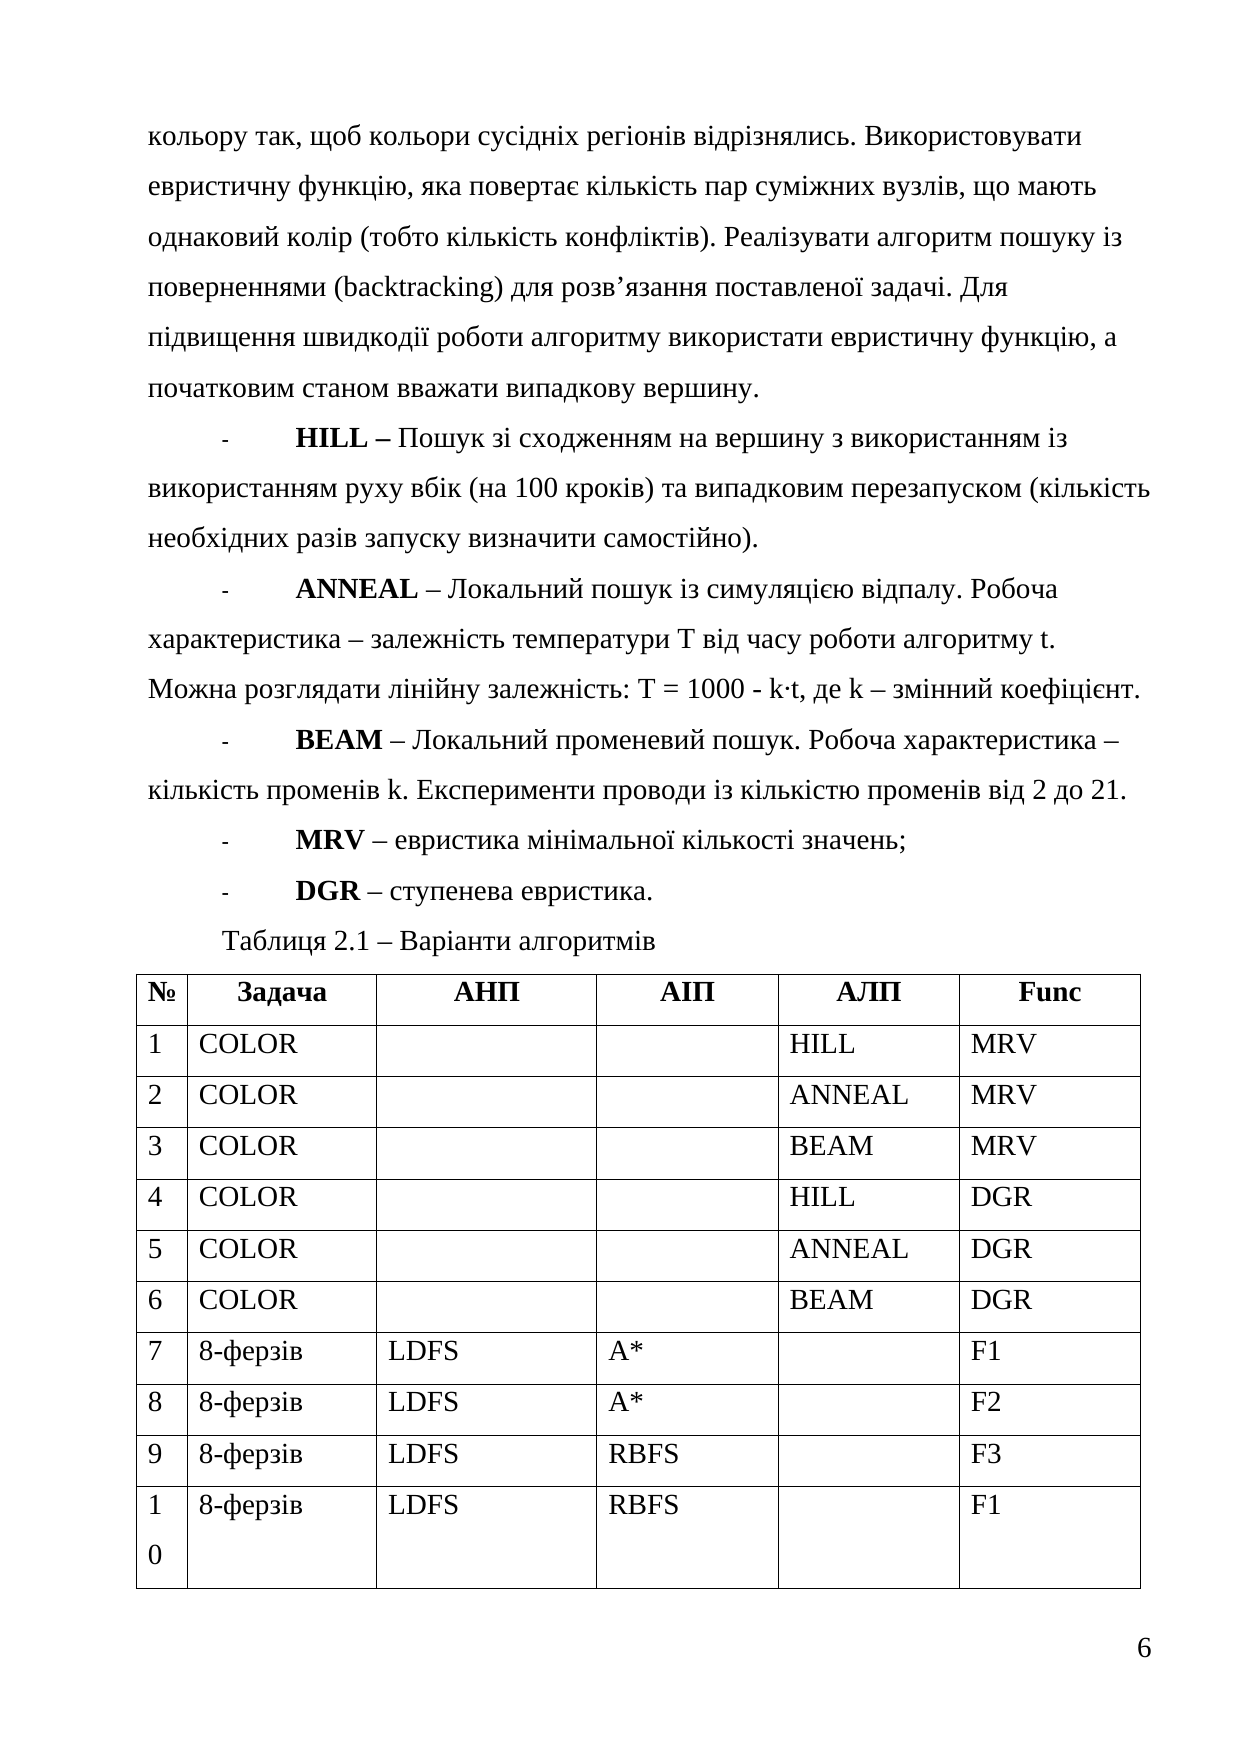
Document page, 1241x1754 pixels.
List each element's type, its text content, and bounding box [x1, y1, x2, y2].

table_cell [377, 1128, 596, 1178]
table_cell LDFS [377, 1487, 596, 1587]
table_cell COLOR [188, 1128, 376, 1178]
table_cell LDFS [377, 1436, 596, 1486]
table_cell LDFS [377, 1385, 596, 1435]
list MRV – евристика мінімальної кількості значень; [148, 822, 1152, 856]
table_cell [377, 1231, 596, 1281]
table_cell MRV [960, 1026, 1140, 1076]
table_cell RBFS [597, 1436, 778, 1486]
table_cell [779, 1385, 959, 1435]
table_cell A* [597, 1333, 778, 1383]
list ANNEAL – Локальний пошук із симуляцією відпалу. Робоча характеристика – залежність температури Т від часу роботи алгоритму t. Можна розглядати лінійну залежність: T = 1000 - k∙t, де k – змінний коефіцієнт. [148, 571, 1152, 705]
table_cell LDFS [377, 1333, 596, 1383]
table_cell [377, 1180, 596, 1230]
table_cell MRV [960, 1128, 1140, 1178]
table_cell 8-ферзів [188, 1436, 376, 1486]
table_cell [597, 1128, 778, 1178]
table_header Func [960, 975, 1140, 1025]
table_cell HILL [779, 1180, 959, 1230]
table_cell COLOR [188, 1231, 376, 1281]
table_header АЛП [779, 975, 959, 1025]
table_cell 8 [137, 1385, 187, 1435]
table_cell 3 [137, 1128, 187, 1178]
table_cell 10 [137, 1487, 187, 1587]
text Таблиця 2.1 – Варіанти алгоритмів [148, 923, 1152, 957]
table_cell 8-ферзів [188, 1333, 376, 1383]
table_cell [597, 1077, 778, 1127]
table_cell [779, 1333, 959, 1383]
table_cell 1 [137, 1026, 187, 1076]
list BEAM – Локальний променевий пошук. Робоча характеристика – кількість променів k. Експерименти проводи із кількістю променів від 2 до 21. [148, 722, 1152, 806]
list кольору так, щоб кольори сусідніх регіонів відрізнялись. Використовувати евристичну функцію, яка повертає кількість пар суміжних вузлів, що мають однаковий колір (тобто кількість конфліктів). Реалізувати алгоритм пошуку із поверненнями (backtracking) для розв’язання поставленої задачі. Для підвищення швидкодії роботи алгоритму використати евристичну функцію, а початковим станом вважати випадкову вершину. [148, 118, 1152, 403]
table_cell F3 [960, 1436, 1140, 1486]
table_cell [377, 1282, 596, 1332]
table_header АІП [597, 975, 778, 1025]
table_cell 8-ферзів [188, 1487, 376, 1587]
table_cell BEAM [779, 1128, 959, 1178]
table_cell [597, 1282, 778, 1332]
table_cell [377, 1077, 596, 1127]
table_cell COLOR [188, 1282, 376, 1332]
table_cell 5 [137, 1231, 187, 1281]
table_cell 2 [137, 1077, 187, 1127]
table_cell [779, 1487, 959, 1587]
list HILL – Пошук зі сходженням на вершину з використанням із використанням руху вбік (на 100 кроків) та випадковим перезапуском (кількість необхідних разів запуску визначити самостійно). [148, 420, 1152, 554]
table_cell RBFS [597, 1487, 778, 1587]
table_cell 8-ферзів [188, 1385, 376, 1435]
table_cell F1 [960, 1333, 1140, 1383]
table_cell DGR [960, 1282, 1140, 1332]
table_cell F2 [960, 1385, 1140, 1435]
table_cell [597, 1180, 778, 1230]
table_cell A* [597, 1385, 778, 1435]
table_cell [377, 1026, 596, 1076]
table_cell BEAM [779, 1282, 959, 1332]
table_cell 4 [137, 1180, 187, 1230]
table_cell 9 [137, 1436, 187, 1486]
table_header АНП [377, 975, 596, 1025]
list DGR – ступенева евристика. [148, 873, 1152, 906]
table_header Задача [188, 975, 376, 1025]
table_cell [597, 1231, 778, 1281]
table_cell ANNEAL [779, 1077, 959, 1127]
table_cell ANNEAL [779, 1231, 959, 1281]
table_cell COLOR [188, 1077, 376, 1127]
table_cell MRV [960, 1077, 1140, 1127]
table_cell F1 [960, 1487, 1140, 1587]
table_cell DGR [960, 1231, 1140, 1281]
table_cell HILL [779, 1026, 959, 1076]
table_cell [597, 1026, 778, 1076]
table_cell COLOR [188, 1180, 376, 1230]
table_cell 6 [137, 1282, 187, 1332]
table_cell COLOR [188, 1026, 376, 1076]
table_cell 7 [137, 1333, 187, 1383]
table_cell [779, 1436, 959, 1486]
table_cell DGR [960, 1180, 1140, 1230]
table_header № [137, 975, 187, 1025]
